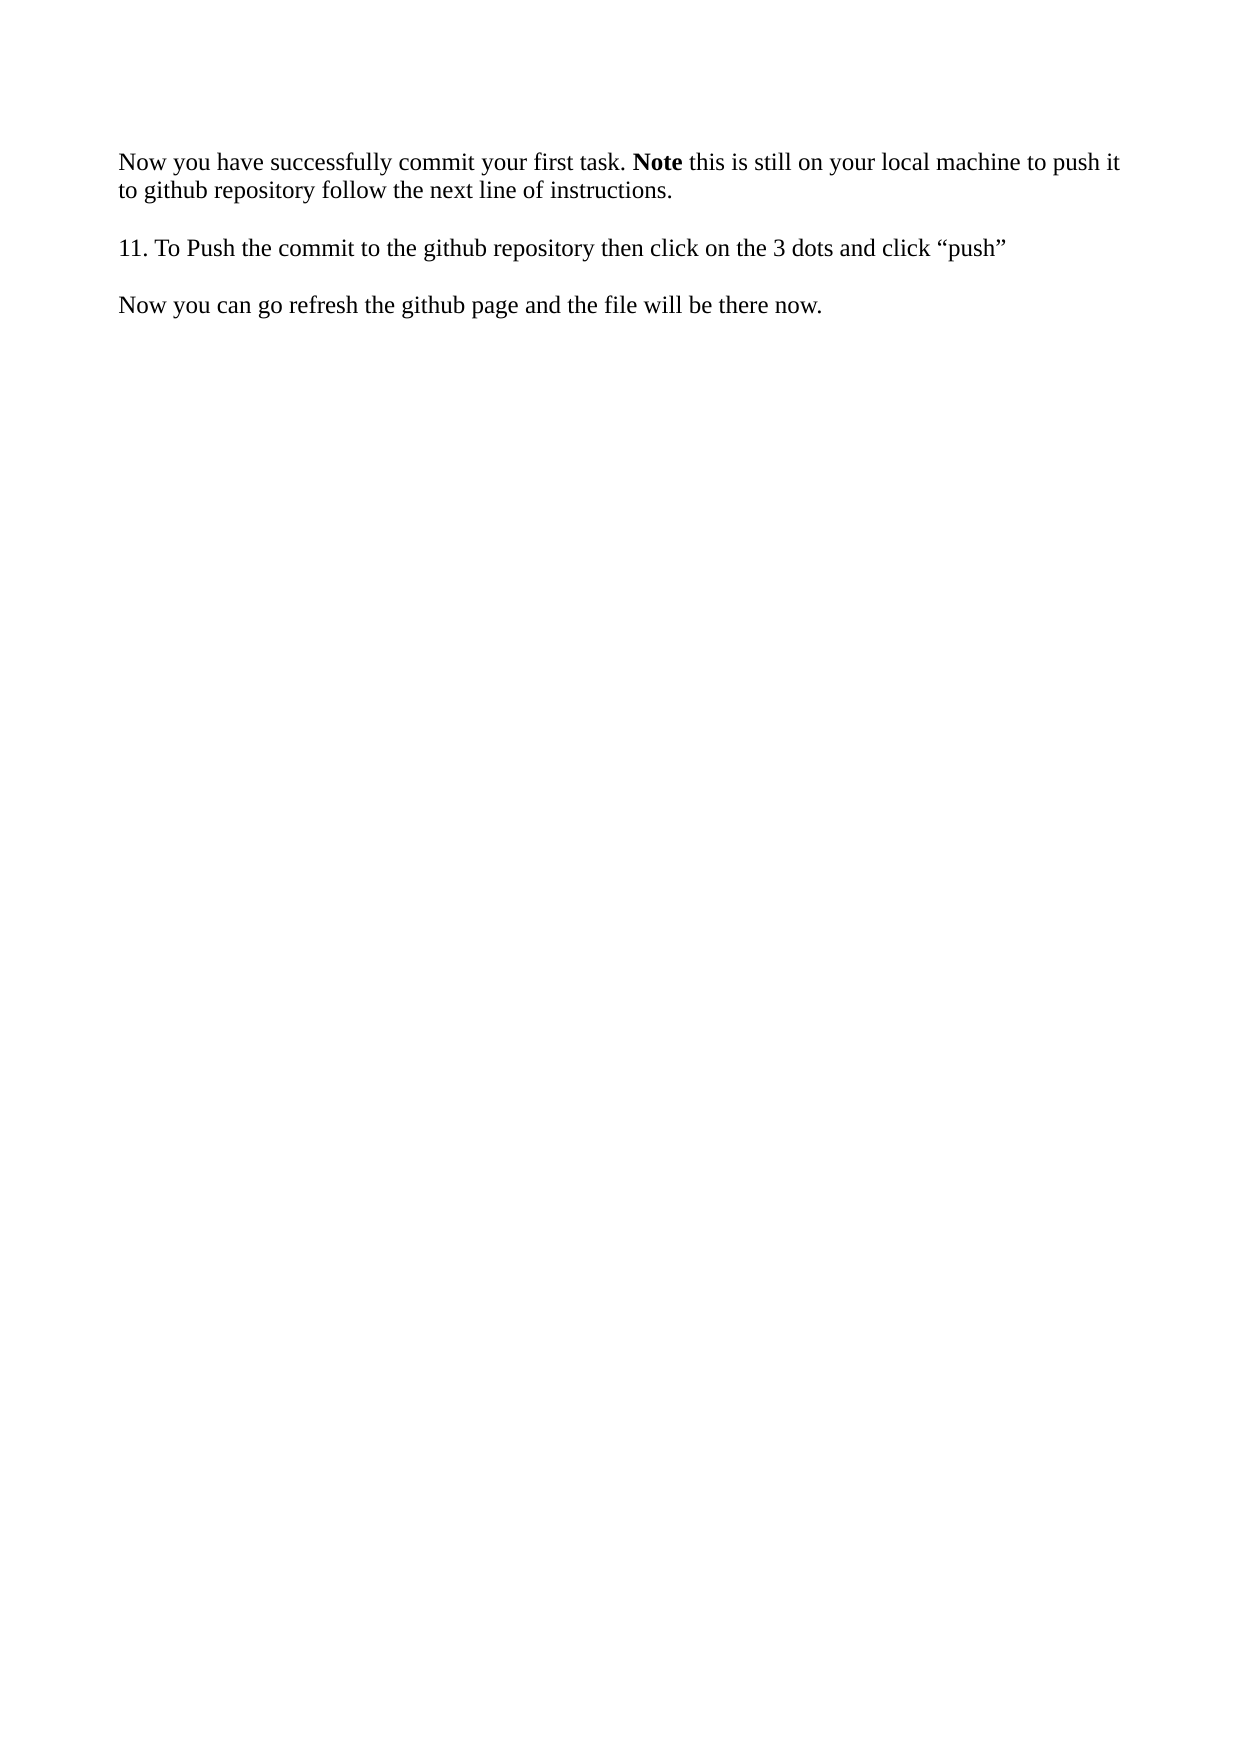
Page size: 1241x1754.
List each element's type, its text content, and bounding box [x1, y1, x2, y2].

text Now you can go refresh the github page and the file will be there now. [118, 291, 1122, 319]
text Now you have successfully commit your first task. Note this is still on your local machine to push it to github repository follow the next line of instructions. [118, 147, 1122, 204]
text 11. To Push the commit to the github repository then click on the 3 dots and click “push” [118, 233, 1122, 262]
